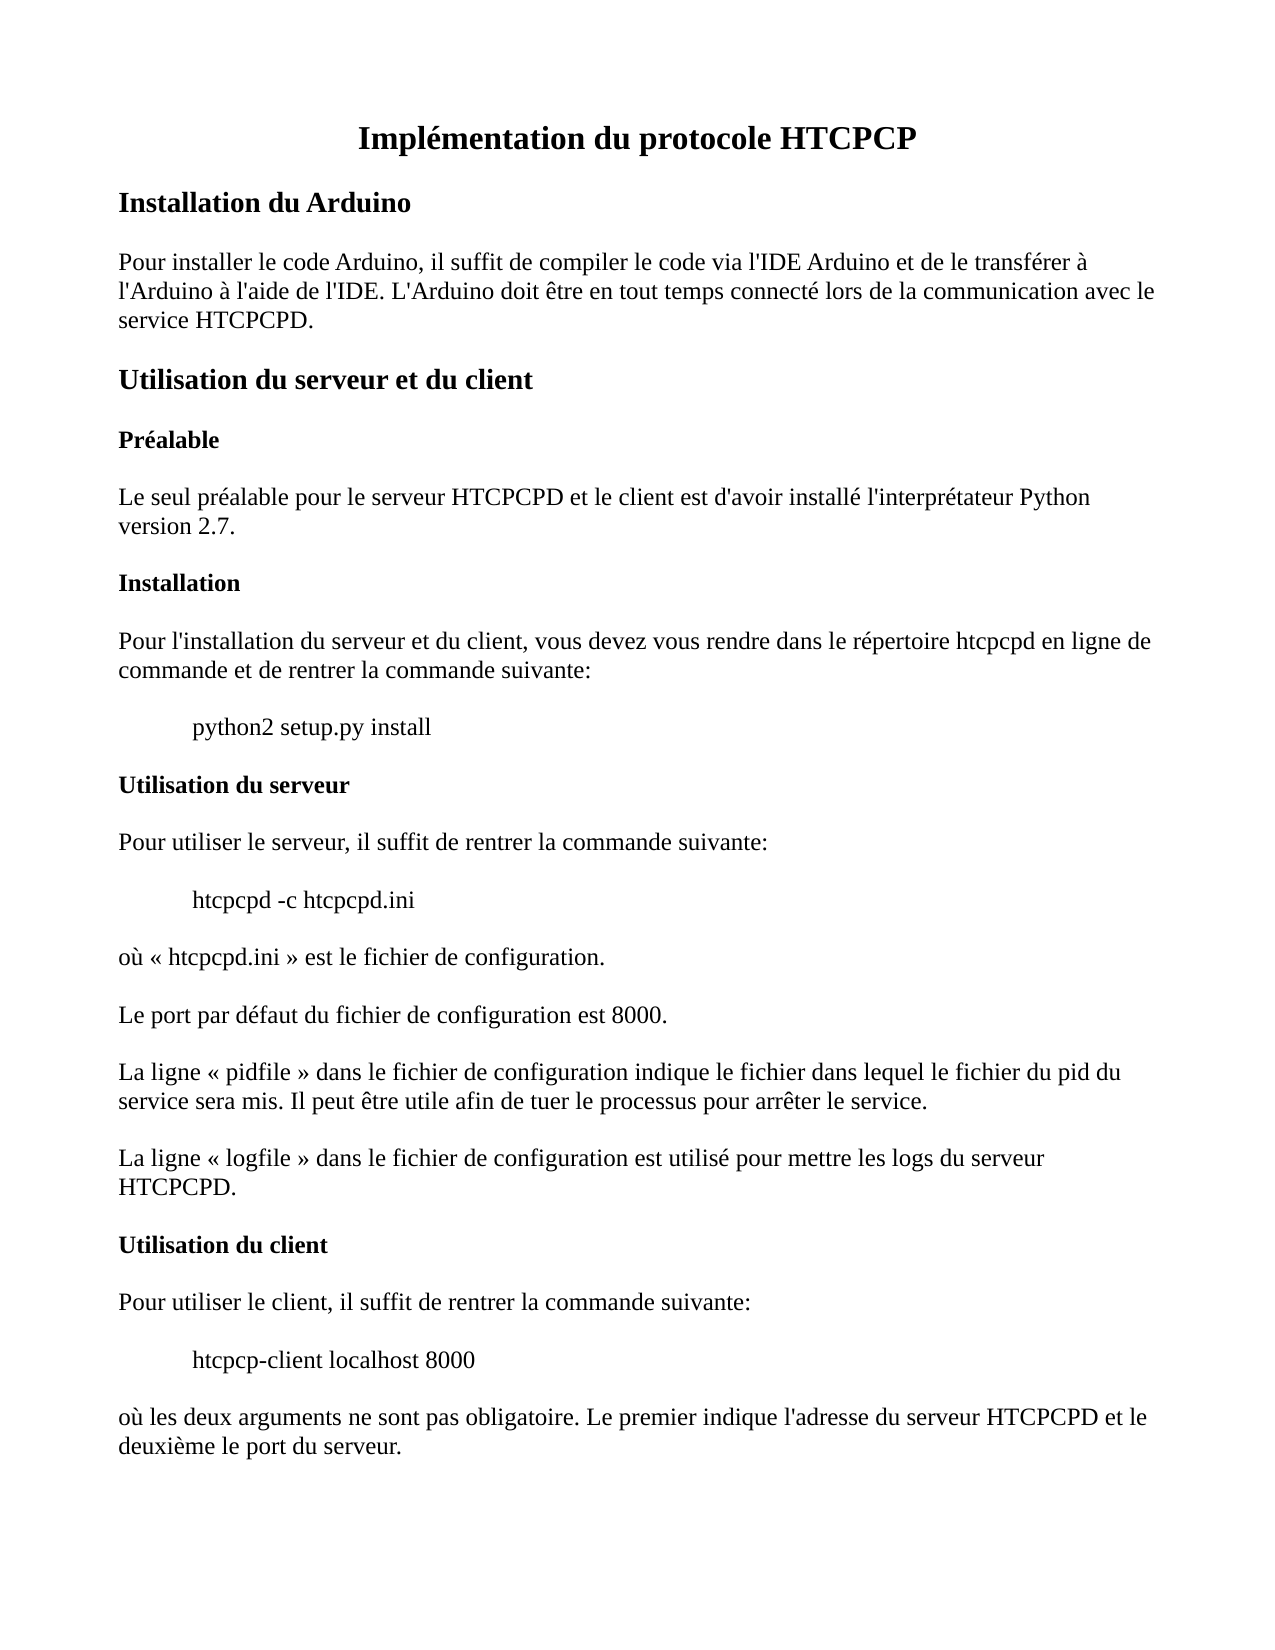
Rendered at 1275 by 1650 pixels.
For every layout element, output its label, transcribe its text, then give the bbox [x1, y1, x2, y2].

text htcpcpd -c htcpcpd.ini [118, 885, 1157, 913]
text où « htcpcpd.ini » est le fichier de configuration. [118, 942, 1157, 971]
text Le port par défaut du fichier de configuration est 8000. [118, 1000, 1157, 1028]
text Le seul préalable pour le serveur HTCPCPD et le client est d'avoir installé l'interprétateur Python version 2.7. [118, 482, 1157, 540]
text Pour utiliser le serveur, il suffit de rentrer la commande suivante: [118, 827, 1157, 856]
text La ligne « logfile » dans le fichier de configuration est utilisé pour mettre les logs du serveur HTCPCPD. [118, 1143, 1157, 1201]
text Installation du Arduino [118, 185, 1157, 219]
text Installation [118, 568, 1157, 597]
text Utilisation du serveur [118, 770, 1157, 798]
text Implémentation du protocole HTCPCP [118, 118, 1157, 156]
text Pour installer le code Arduino, il suffit de compiler le code via l'IDE Arduino et de le transférer à l'Arduino à l'aide de l'IDE. L'Arduino doit être en tout temps connecté lors de la communication avec le service HTCPCPD. [118, 247, 1157, 334]
text La ligne « pidfile » dans le fichier de configuration indique le fichier dans lequel le fichier du pid du service sera mis. Il peut être utile afin de tuer le processus pour arrêter le service. [118, 1057, 1157, 1115]
text htcpcp-client localhost 8000 [118, 1345, 1157, 1373]
text Utilisation du client [118, 1230, 1157, 1258]
text Utilisation du serveur et du client [118, 362, 1157, 396]
text python2 setup.py install [118, 712, 1157, 741]
text Préalable [118, 425, 1157, 453]
text Pour utiliser le client, il suffit de rentrer la commande suivante: [118, 1287, 1157, 1316]
text Pour l'installation du serveur et du client, vous devez vous rendre dans le répertoire htcpcpd en ligne de commande et de rentrer la commande suivante: [118, 626, 1157, 683]
text où les deux arguments ne sont pas obligatoire. Le premier indique l'adresse du serveur HTCPCPD et le deuxième le port du serveur. [118, 1402, 1157, 1460]
